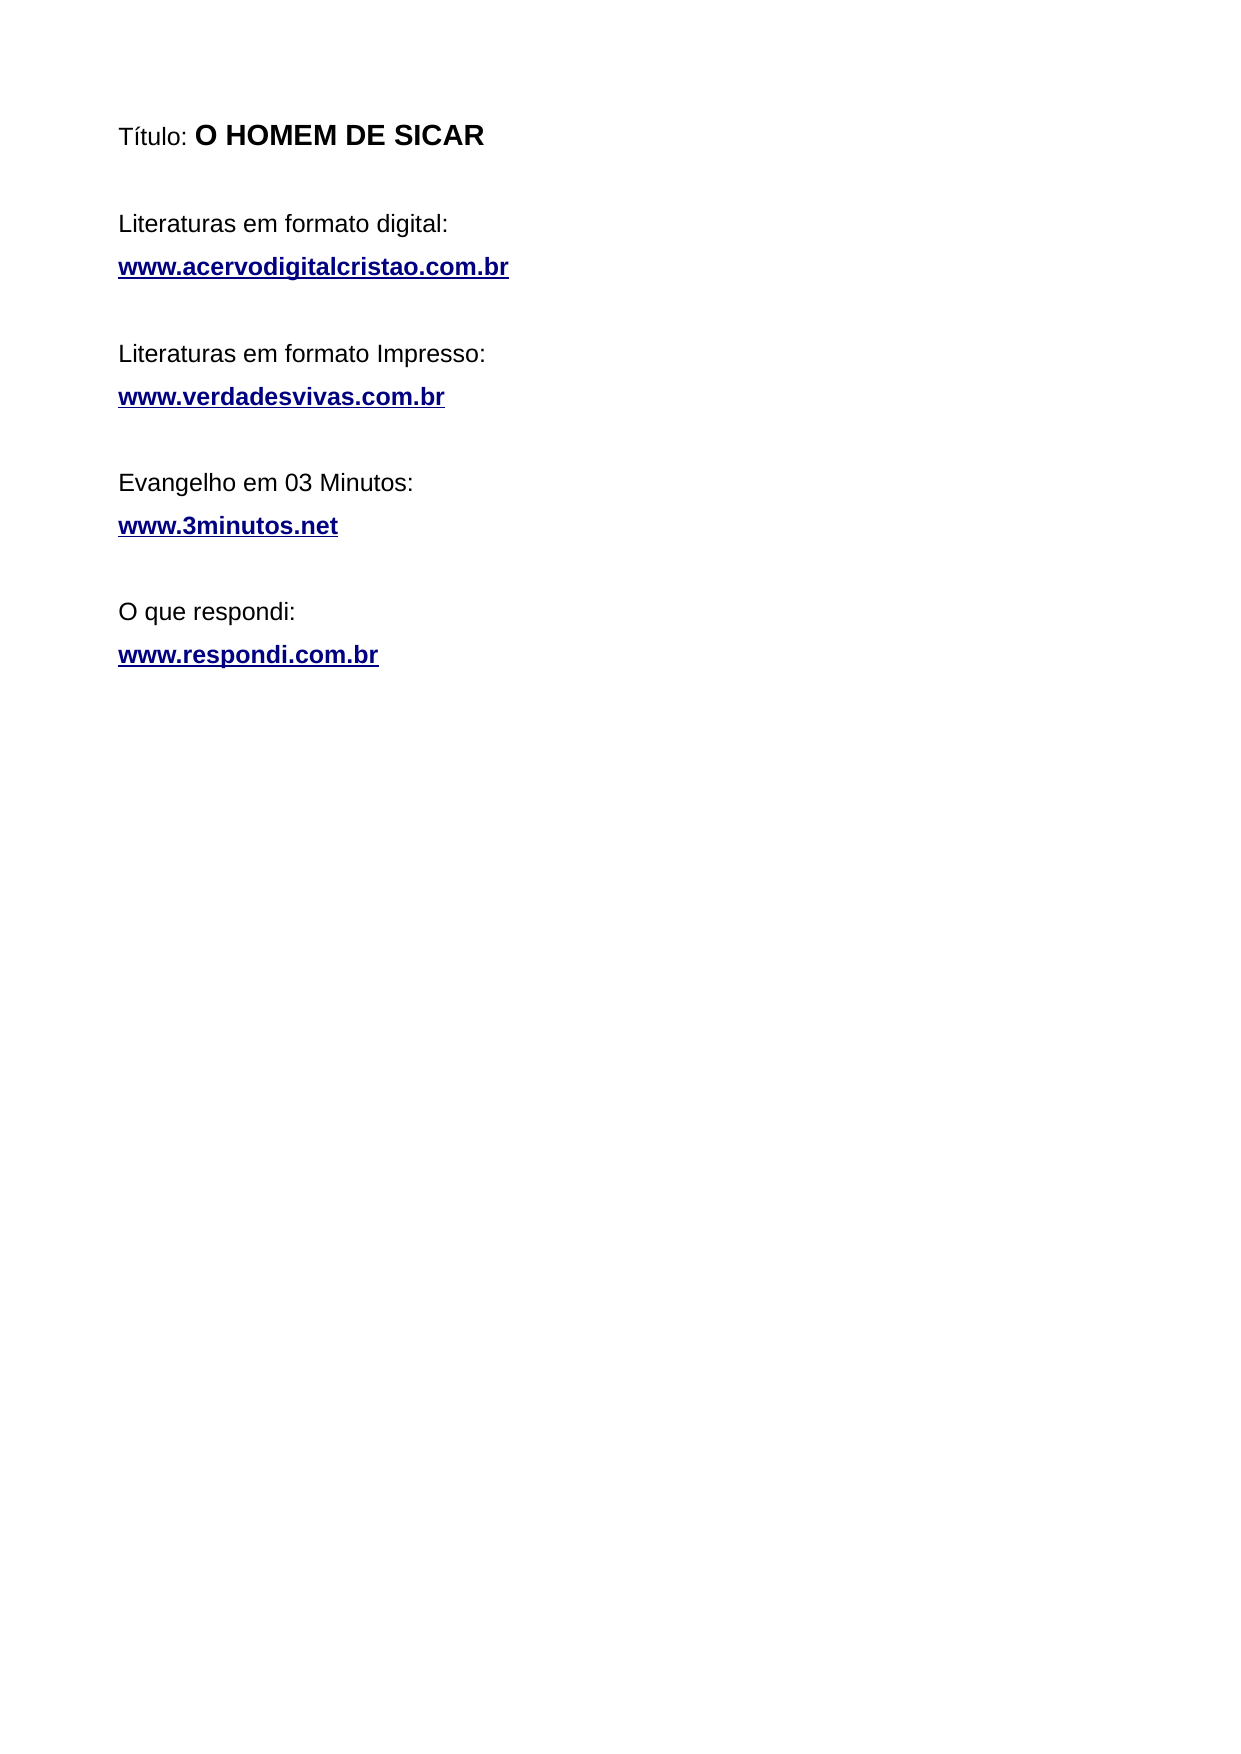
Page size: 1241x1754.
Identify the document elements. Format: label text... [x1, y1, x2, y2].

text Título: O HOMEM DE SICAR Literaturas em formato digital: www.acervodigitalcristao.com.br Literaturas em formato Impresso: www.verdadesvivas.com.br Evangelho em 03 Minutos: www.3minutos.net O que respondi: www.respondi.com.br [118, 118, 1122, 669]
